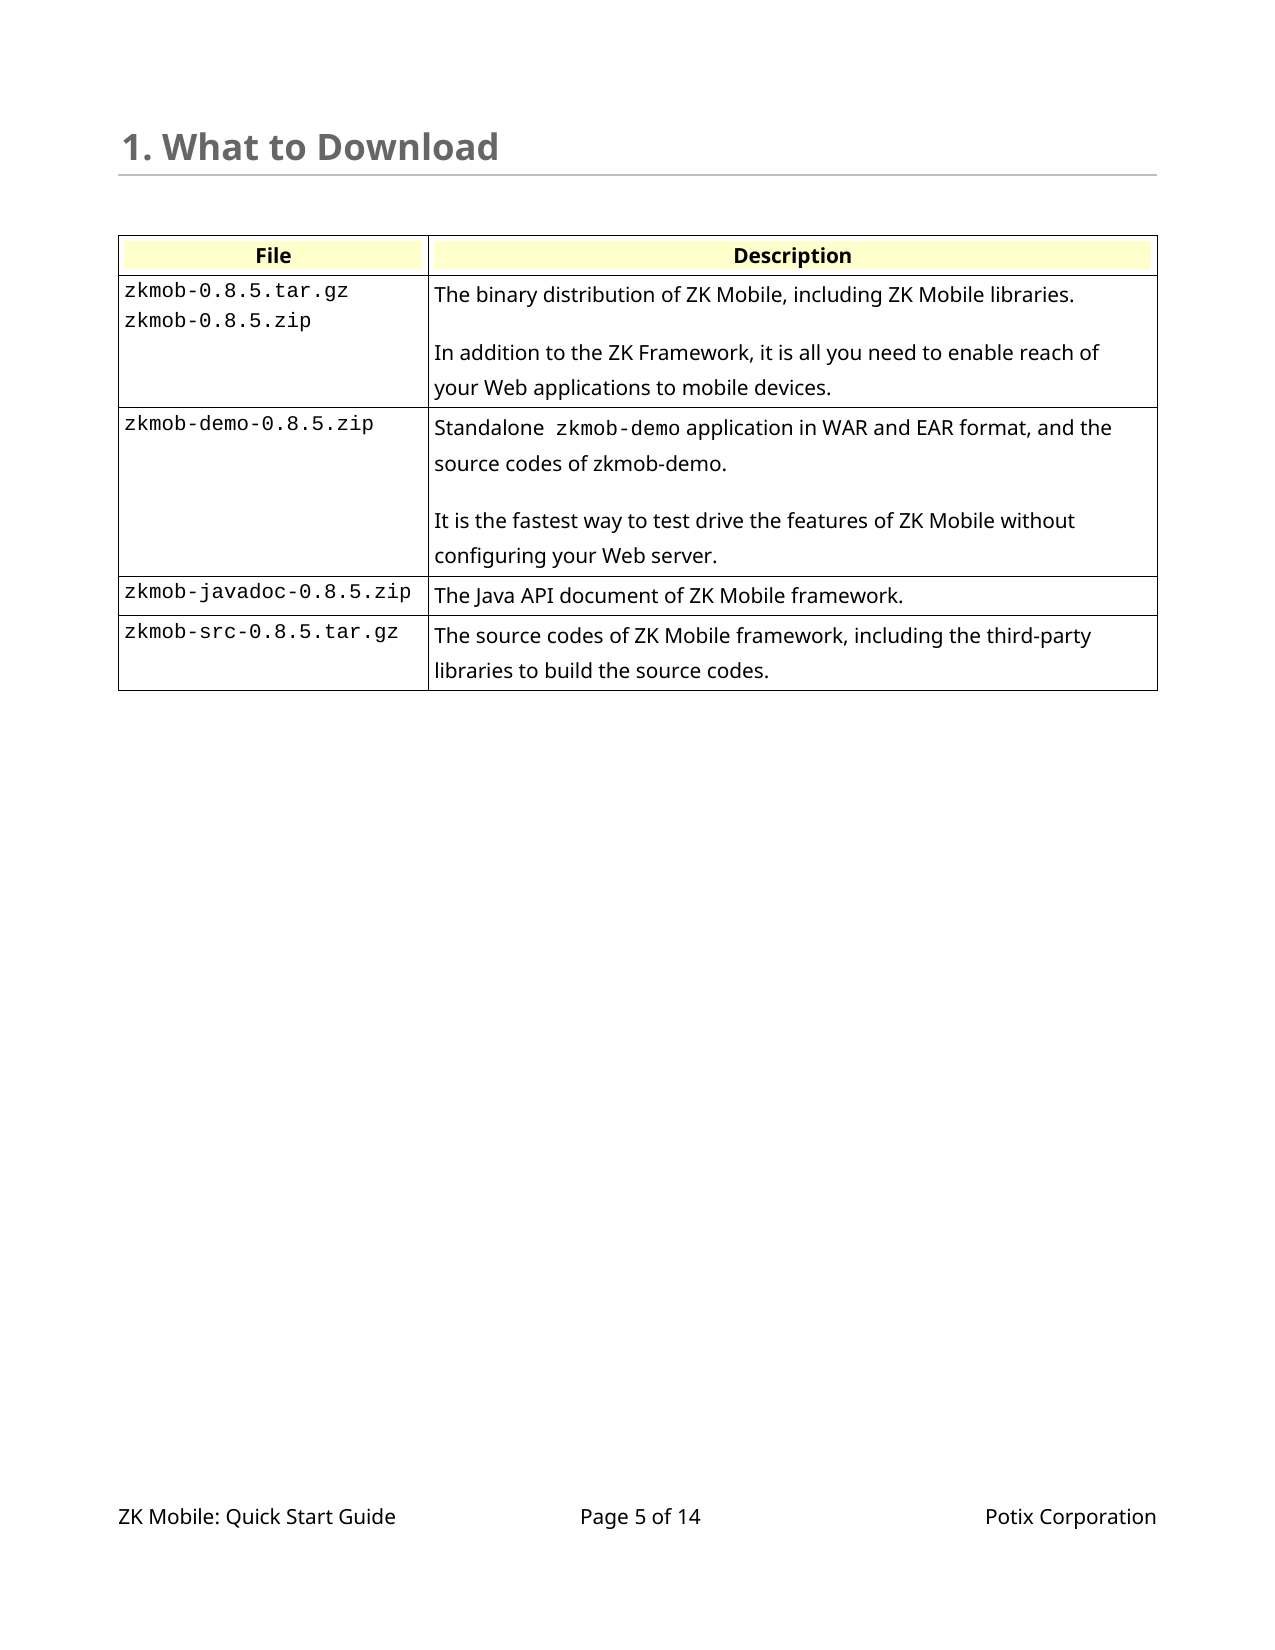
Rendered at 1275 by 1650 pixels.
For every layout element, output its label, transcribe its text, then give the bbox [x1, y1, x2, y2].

table_cell zkmob-src-0.8.5.tar.gz [119, 616, 428, 690]
table_cell The source codes of ZK Mobile framework, including the third-party libraries to build the source codes. [429, 616, 1157, 690]
table_cell zkmob-demo-0.8.5.zip [119, 408, 428, 576]
table_cell zkmob-javadoc-0.8.5.zip [119, 577, 428, 615]
subtitle 1. What to Download [118, 118, 1157, 174]
table_header Description [429, 236, 1157, 275]
table_cell zkmob-0.8.5.tar.gz zkmob-0.8.5.zip [119, 276, 428, 407]
table_cell The Java API document of ZK Mobile framework. [429, 577, 1157, 615]
table_cell Standalone zkmob-demo application in WAR and EAR format, and the source codes of zkmob-demo. It is the fastest way to test drive the features of ZK Mobile without configuring your Web server. [429, 408, 1157, 576]
table_header File [119, 236, 428, 275]
table_cell The binary distribution of ZK Mobile, including ZK Mobile libraries. In addition to the ZK Framework, it is all you need to enable reach of your Web applications to mobile devices. [429, 276, 1157, 407]
